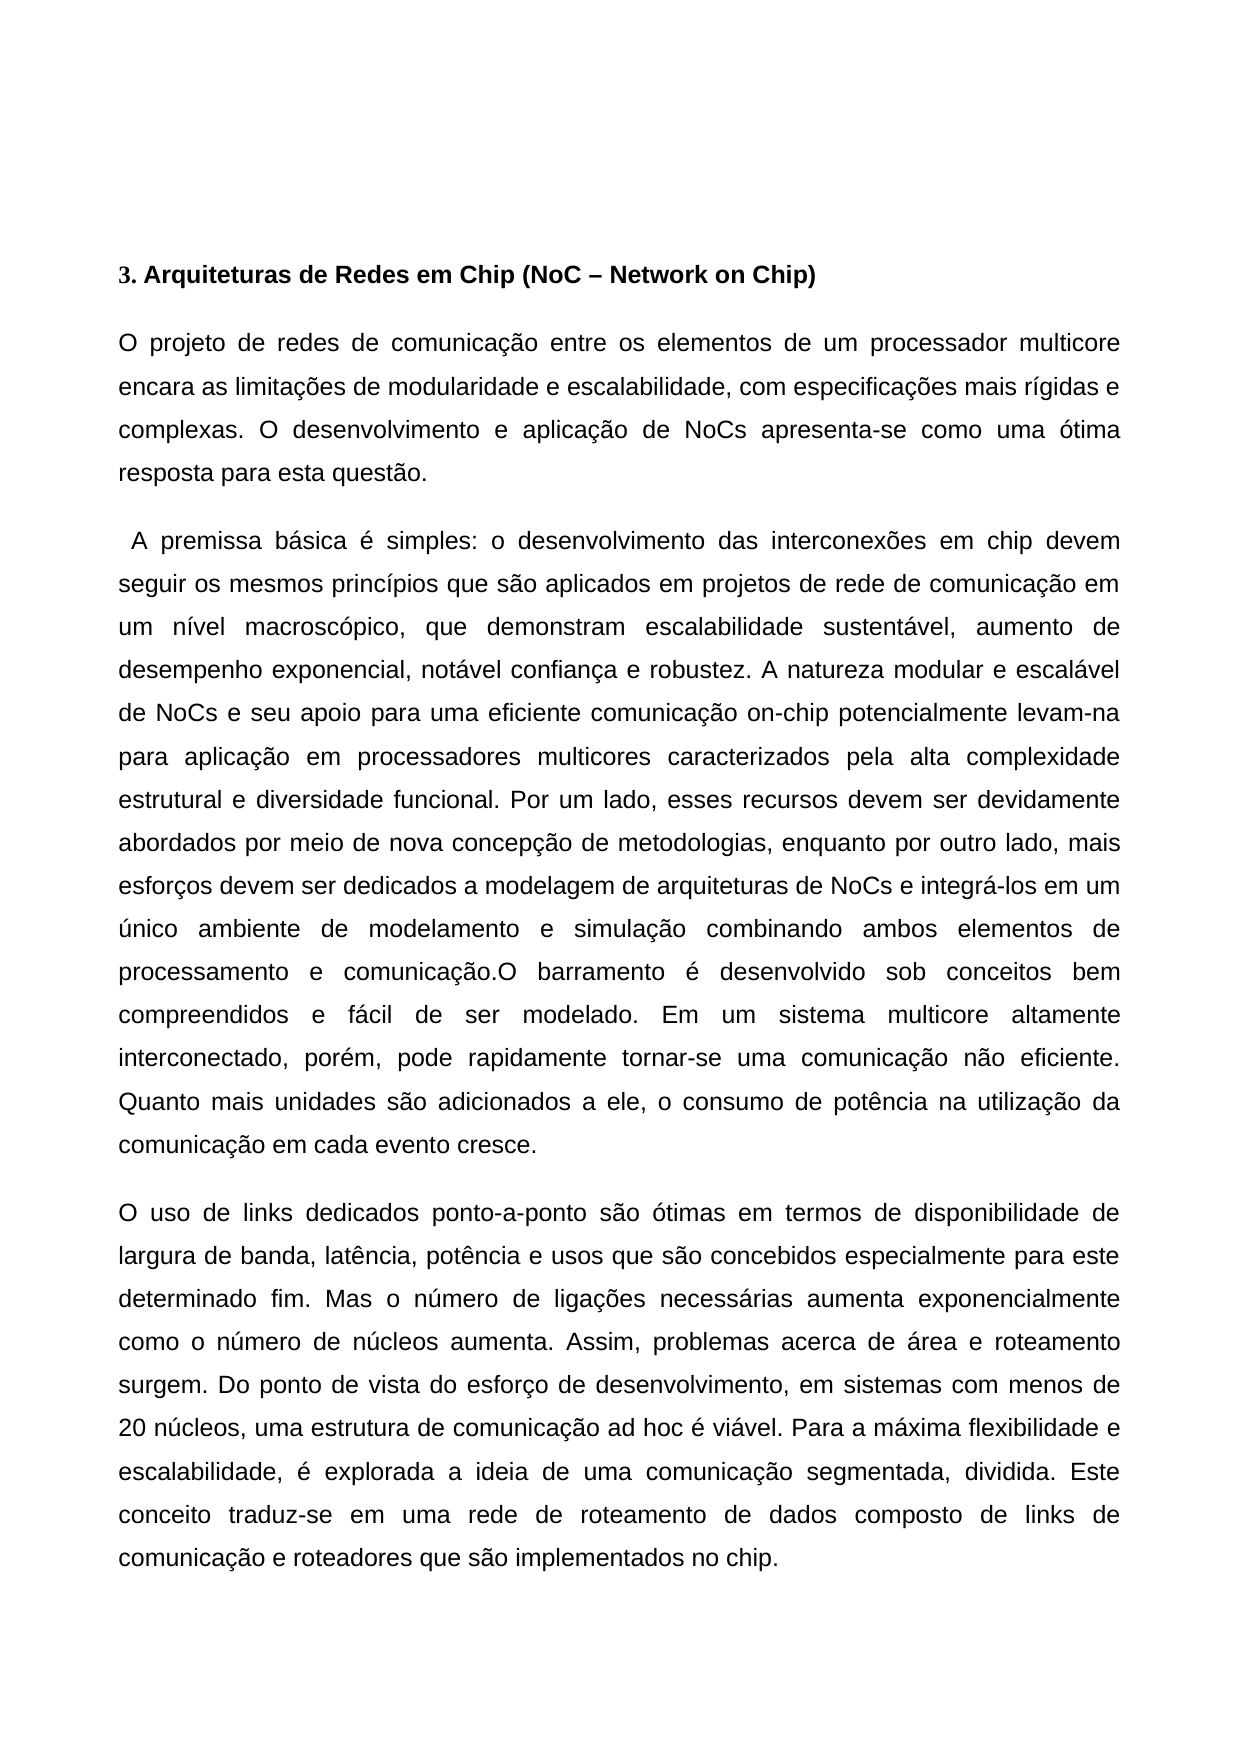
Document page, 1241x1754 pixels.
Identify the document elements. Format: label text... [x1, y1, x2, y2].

text 3. Arquiteturas de Redes em Chip (NoC – Network on Chip) [118, 260, 1122, 289]
text O projeto de redes de comunicação entre os elementos de um processador multicore encara as limitações de modularidade e escalabilidade, com especificações mais rígidas e complexas. O desenvolvimento e aplicação de NoCs apresenta-se como uma ótima resposta para esta questão. [118, 328, 1122, 486]
text O uso de links dedicados ponto-a-ponto são ótimas em termos de disponibilidade de largura de banda, latência, potência e usos que são concebidos especialmente para este determinado fim. Mas o número de ligações necessárias aumenta exponencialmente como o número de núcleos aumenta. Assim, problemas acerca de área e roteamento surgem. Do ponto de vista do esforço de desenvolvimento, em sistemas com menos de 20 núcleos, uma estrutura de comunicação ad hoc é viável. Para a máxima flexibilidade e escalabilidade, é explorada a ideia de uma comunicação segmentada, dividida. Este conceito traduz-se em uma rede de roteamento de dados composto de links de comunicação e roteadores que são implementados no chip. [118, 1198, 1122, 1571]
text A premissa básica é simples: o desenvolvimento das interconexões em chip devem seguir os mesmos princípios que são aplicados em projetos de rede de comunicação em um nível macroscópico, que demonstram escalabilidade sustentável, aumento de desempenho exponencial, notável confiança e robustez. A natureza modular e escalável de NoCs e seu apoio para uma eficiente comunicação on-chip potencialmente levam-na para aplicação em processadores multicores caracterizados pela alta complexidade estrutural e diversidade funcional. Por um lado, esses recursos devem ser devidamente abordados por meio de nova concepção de metodologias, enquanto por outro lado, mais esforços devem ser dedicados a modelagem de arquiteturas de NoCs e integrá-los em um único ambiente de modelamento e simulação combinando ambos elementos de processamento e comunicação.O barramento é desenvolvido sob conceitos bem compreendidos e fácil de ser modelado. Em um sistema multicore altamente interconectado, porém, pode rapidamente tornar-se uma comunicação não eficiente. Quanto mais unidades são adicionados a ele, o consumo de potência na utilização da comunicação em cada evento cresce. [118, 526, 1122, 1158]
